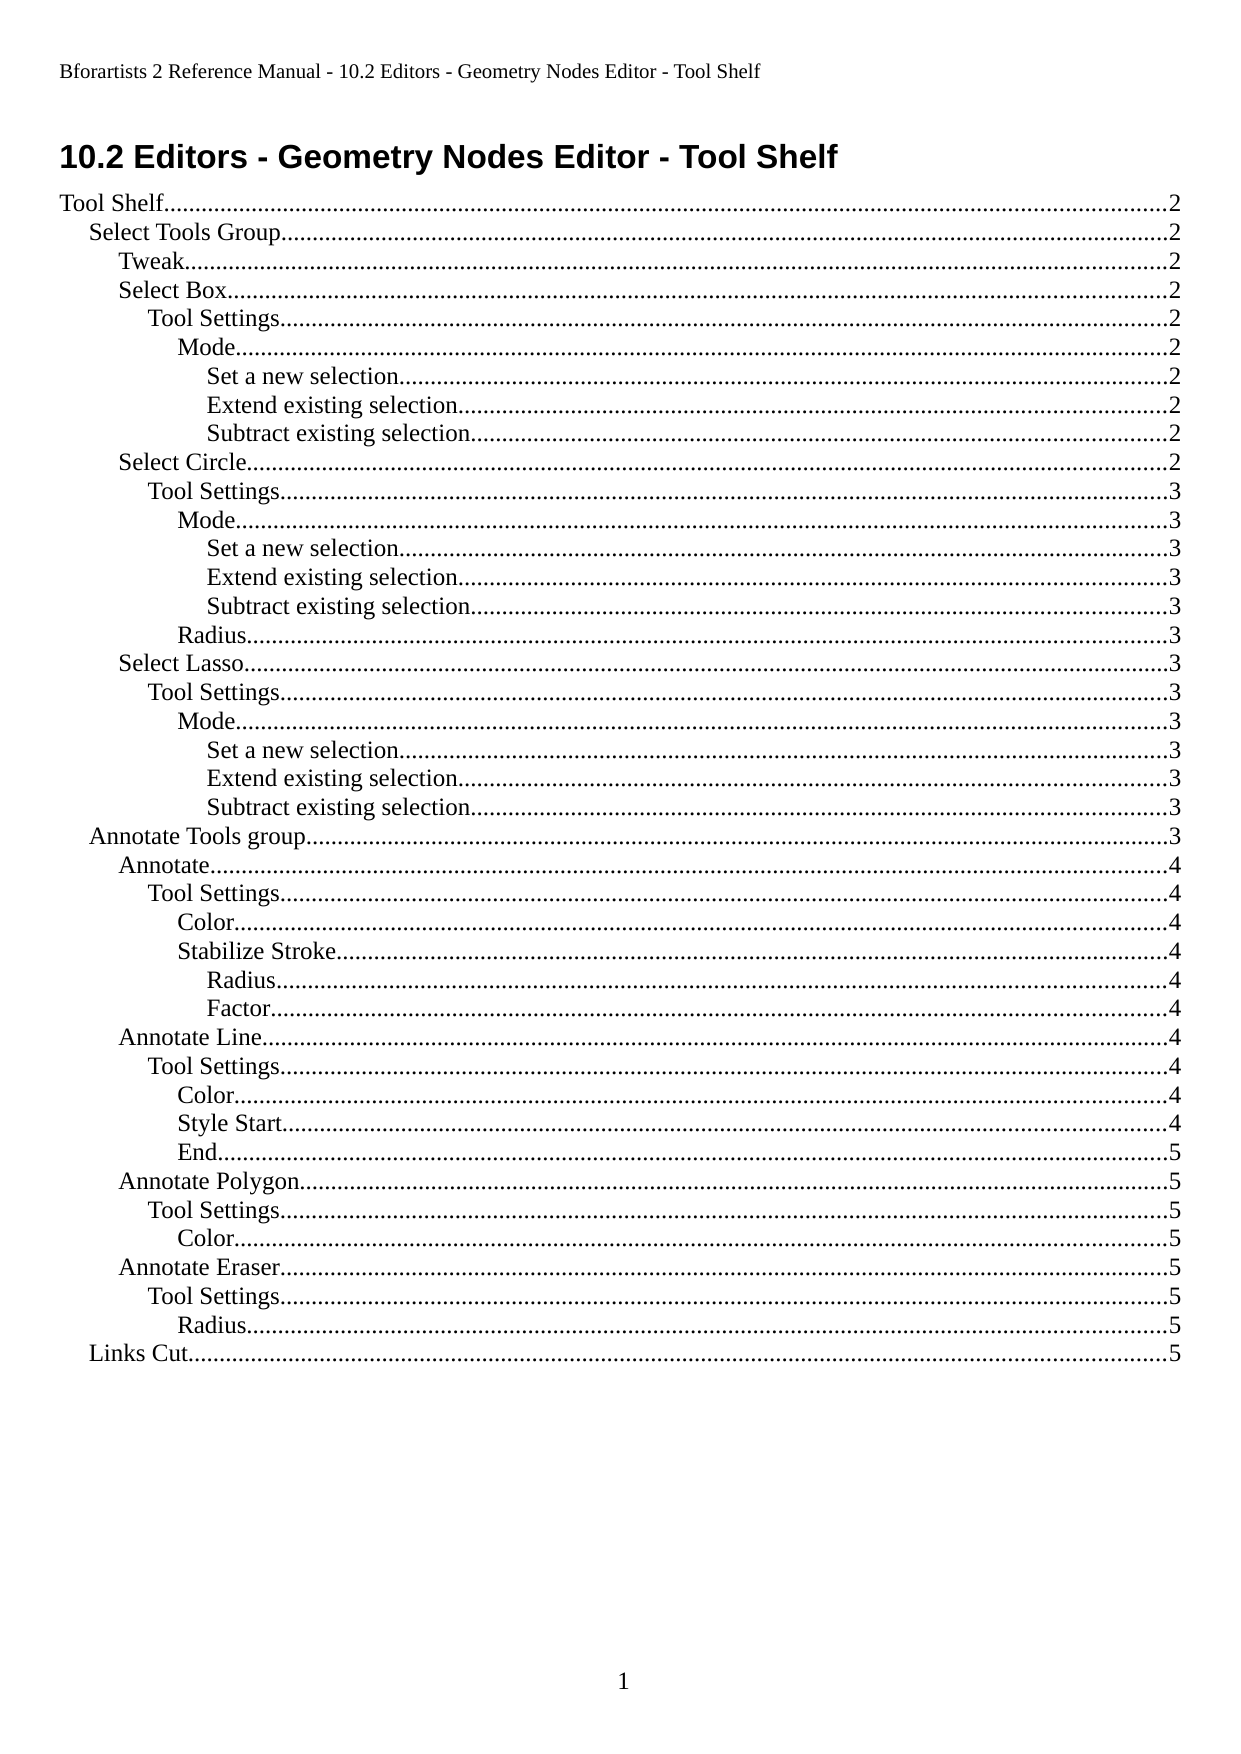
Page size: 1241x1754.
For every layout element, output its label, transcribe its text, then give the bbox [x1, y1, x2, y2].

text Tool Settings 4 [147, 878, 1181, 907]
text Subtract existing selection 2 [206, 418, 1181, 447]
text Extend existing selection 3 [206, 562, 1181, 591]
text Set a new selection 2 [206, 361, 1181, 390]
text Style Start 4 [177, 1108, 1181, 1137]
text Radius 5 [177, 1310, 1181, 1338]
text Select Box 2 [118, 275, 1181, 303]
text Mode 3 [177, 505, 1181, 533]
text Annotate Eraser 5 [118, 1252, 1181, 1281]
text Tool Settings 5 [147, 1281, 1181, 1310]
text Extend existing selection 2 [206, 390, 1181, 418]
text Color 4 [177, 1080, 1181, 1108]
text Tool Settings 4 [147, 1051, 1181, 1080]
text Stabilize Stroke 4 [177, 936, 1181, 965]
text Factor 4 [206, 993, 1181, 1022]
text Tool Settings 3 [147, 476, 1181, 505]
text Tweak 2 [118, 246, 1181, 275]
text Subtract existing selection 3 [206, 591, 1181, 620]
text Radius 3 [177, 620, 1181, 648]
text Select Lasso 3 [118, 648, 1181, 677]
text Annotate 4 [118, 850, 1181, 878]
text Links Cut 5 [88, 1338, 1181, 1367]
subtitle 10.2 Editors - Geometry Nodes Editor - Tool Shelf [59, 138, 1181, 176]
text Extend existing selection 3 [206, 763, 1181, 792]
text Color 5 [177, 1223, 1181, 1252]
text Subtract existing selection 3 [206, 792, 1181, 821]
text Tool Settings 5 [147, 1195, 1181, 1223]
text Mode 2 [177, 332, 1181, 361]
text Tool Settings 3 [147, 677, 1181, 706]
text Set a new selection 3 [206, 735, 1181, 763]
text Set a new selection 3 [206, 533, 1181, 562]
text Select Tools Group 2 [88, 217, 1181, 246]
text Mode 3 [177, 706, 1181, 735]
text Annotate Line 4 [118, 1022, 1181, 1051]
text Annotate Tools group 3 [88, 821, 1181, 850]
text Tool Shelf 2 [59, 188, 1181, 217]
text Color 4 [177, 907, 1181, 936]
text End 5 [177, 1137, 1181, 1166]
text Select Circle 2 [118, 447, 1181, 476]
text Annotate Polygon 5 [118, 1166, 1181, 1195]
text Radius 4 [206, 965, 1181, 993]
text Tool Settings 2 [147, 303, 1181, 332]
